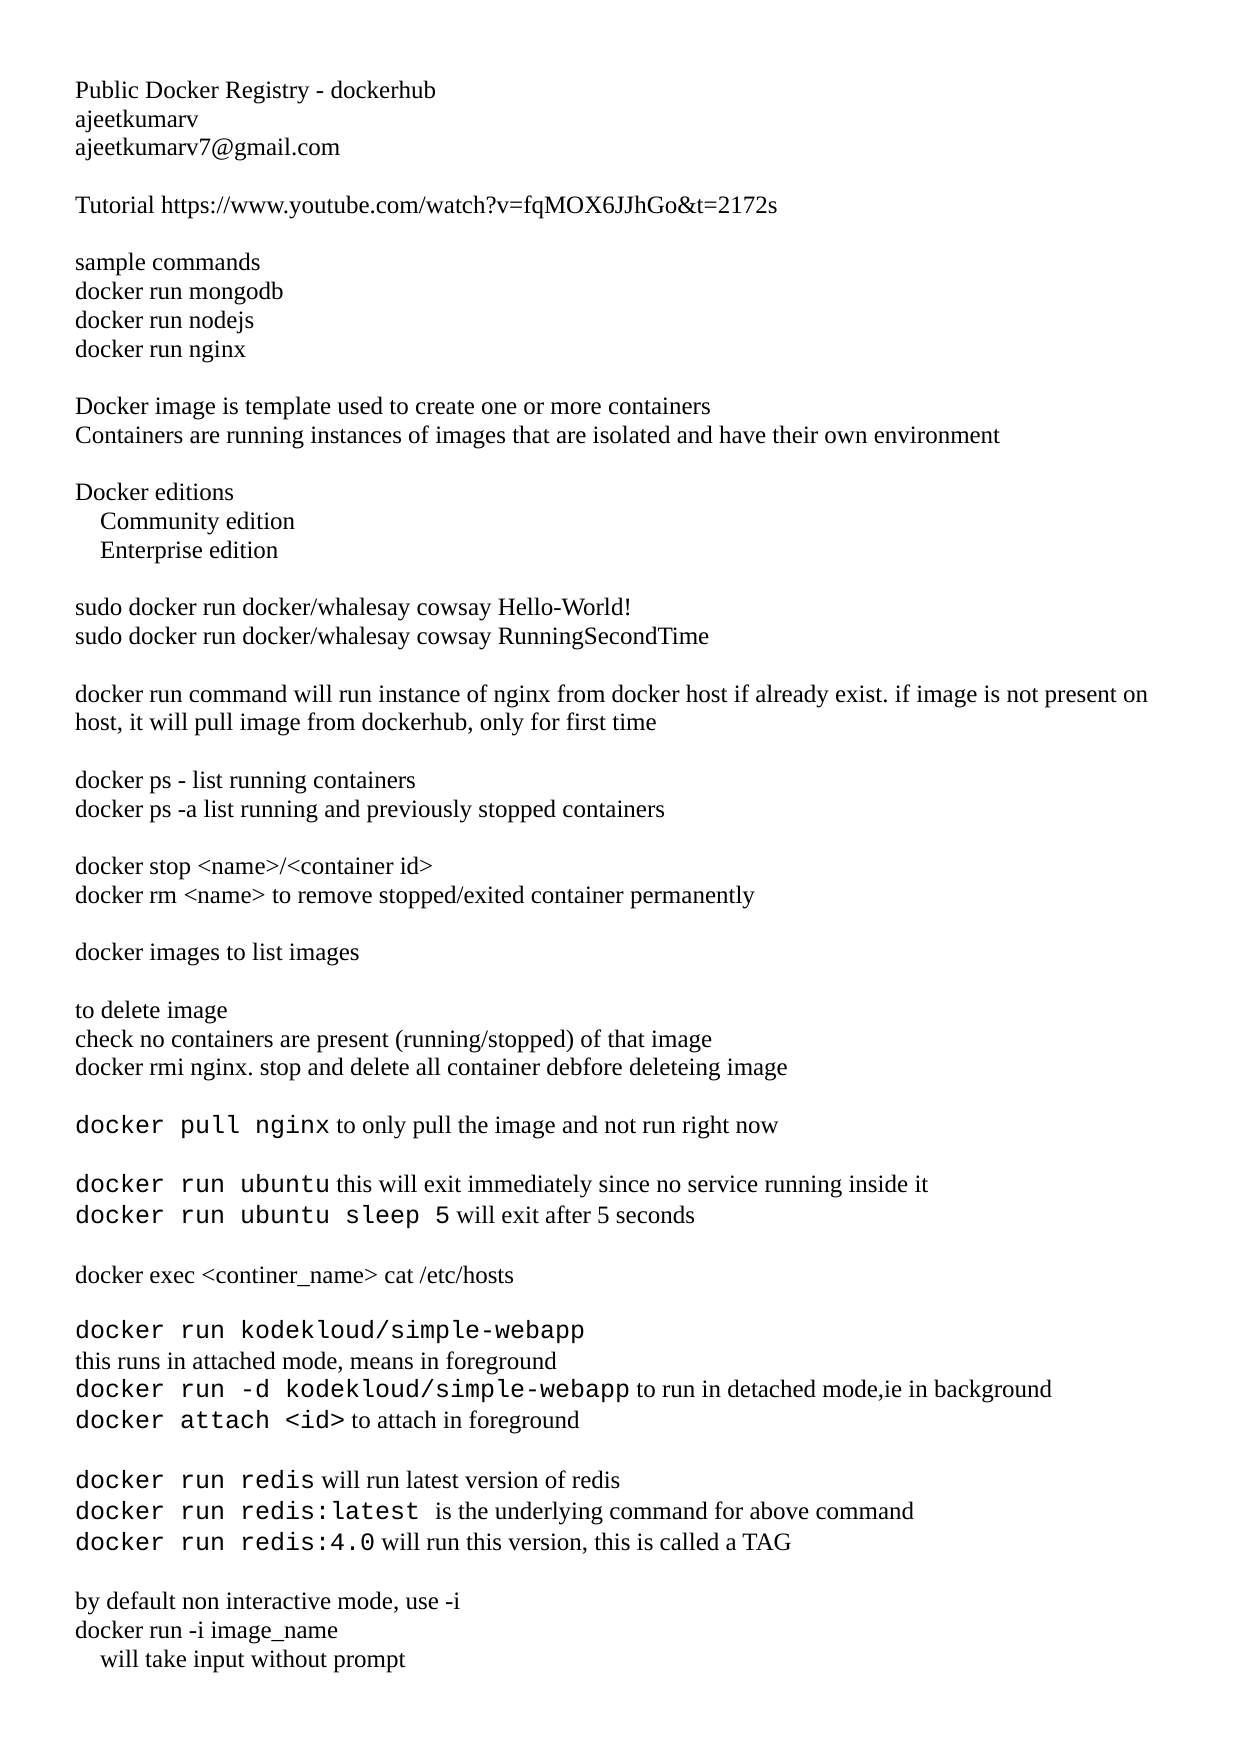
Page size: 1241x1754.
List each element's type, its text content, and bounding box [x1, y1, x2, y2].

text will take input without prompt [75, 1644, 1165, 1672]
text ajeetkumarv7@gmail.com [75, 132, 1165, 161]
text Tutorial https://www.youtube.com/watch?v=fqMOX6JJhGo&t=2172s [75, 190, 1165, 219]
text docker run ubuntu sleep 5 will exit after 5 seconds [75, 1200, 1165, 1231]
text docker run nginx [75, 334, 1165, 362]
text docker run command will run instance of nginx from docker host if already exist. if image is not present on host, it will pull image from dockerhub, only for first time [75, 679, 1165, 736]
text docker run mongodb [75, 276, 1165, 305]
text docker exec <continer_name> cat /etc/hosts [75, 1260, 1165, 1289]
text Docker editions [75, 477, 1165, 506]
text this runs in attached mode, means in foreground [75, 1346, 1165, 1374]
text sudo docker run docker/whalesay cowsay Hello-World! [75, 592, 1165, 621]
text docker rmi nginx. stop and delete all container debfore deleteing image [75, 1052, 1165, 1081]
text ajeetkumarv [75, 104, 1165, 132]
text Docker image is template used to create one or more containers [75, 391, 1165, 420]
text Community edition [75, 506, 1165, 535]
text docker run -i image_name [75, 1615, 1165, 1644]
text docker stop <name>/<container id> [75, 851, 1165, 880]
text check no containers are present (running/stopped) of that image [75, 1024, 1165, 1052]
text to delete image [75, 995, 1165, 1024]
text docker images to list images [75, 937, 1165, 966]
text docker ps -a list running and previously stopped containers [75, 794, 1165, 822]
text docker run redis will run latest version of redis [75, 1465, 1165, 1496]
text Containers are running instances of images that are isolated and have their own environment [75, 420, 1165, 449]
text by default non interactive mode, use -i [75, 1586, 1165, 1615]
text docker run redis:4.0 will run this version, this is called a TAG [75, 1527, 1165, 1557]
text docker run kodekloud/simple-webapp [75, 1317, 1165, 1346]
text docker run -d kodekloud/simple-webapp to run in detached mode,ie in background [75, 1374, 1165, 1405]
text sudo docker run docker/whalesay cowsay RunningSecondTime [75, 621, 1165, 650]
text Public Docker Registry - dockerhub [75, 75, 1165, 104]
text docker run redis:latest is the underlying command for above command [75, 1496, 1165, 1527]
text Enterprise edition [75, 535, 1165, 564]
text docker pull nginx to only pull the image and not run right now [75, 1110, 1165, 1141]
text docker attach <id> to attach in foreground [75, 1405, 1165, 1436]
text docker rm <name> to remove stopped/exited container permanently [75, 880, 1165, 909]
text docker run nodejs [75, 305, 1165, 334]
text docker ps - list running containers [75, 765, 1165, 794]
text sample commands [75, 247, 1165, 276]
text docker run ubuntu this will exit immediately since no service running inside it [75, 1169, 1165, 1200]
